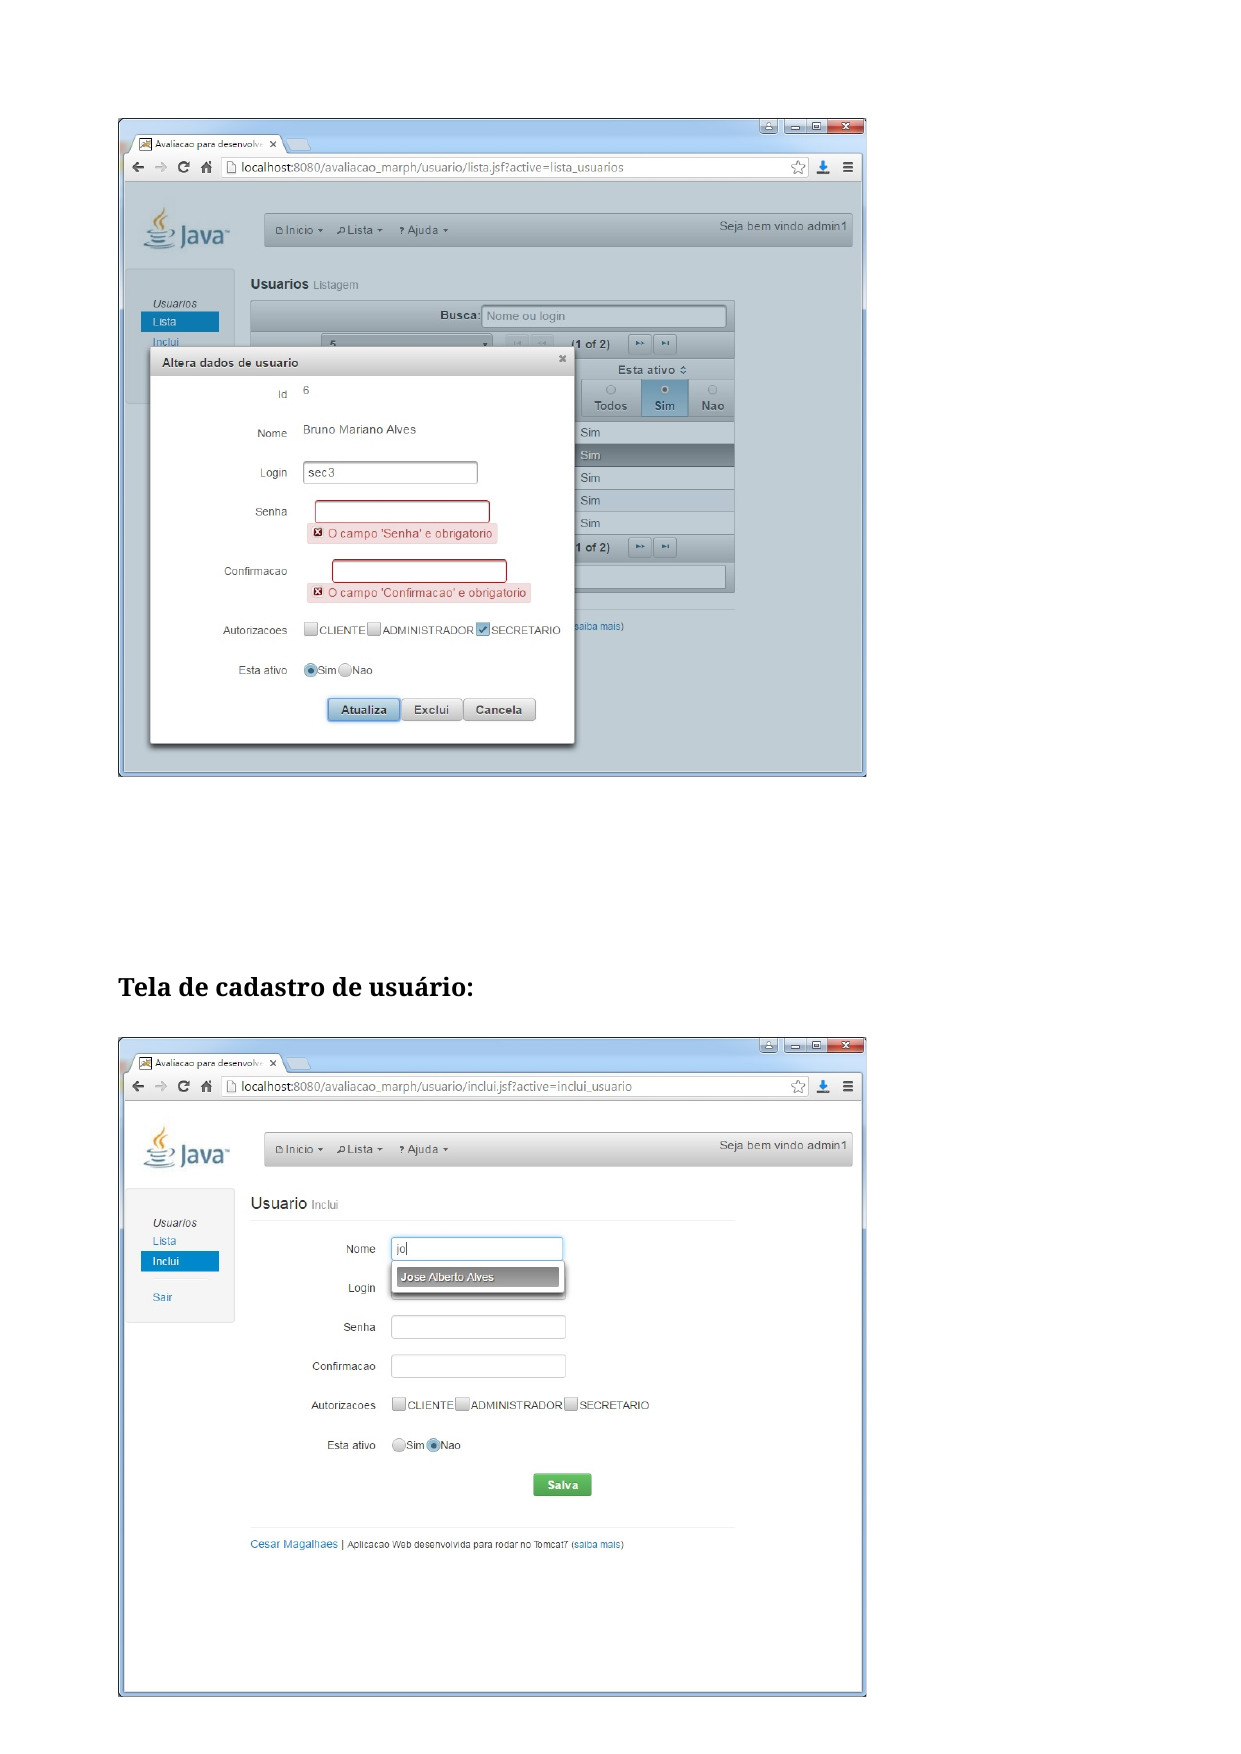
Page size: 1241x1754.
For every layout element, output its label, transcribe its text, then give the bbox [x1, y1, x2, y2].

picture [118, 1037, 867, 1697]
text Tela de cadastro de usuário: [118, 970, 1122, 1004]
picture [118, 118, 867, 777]
